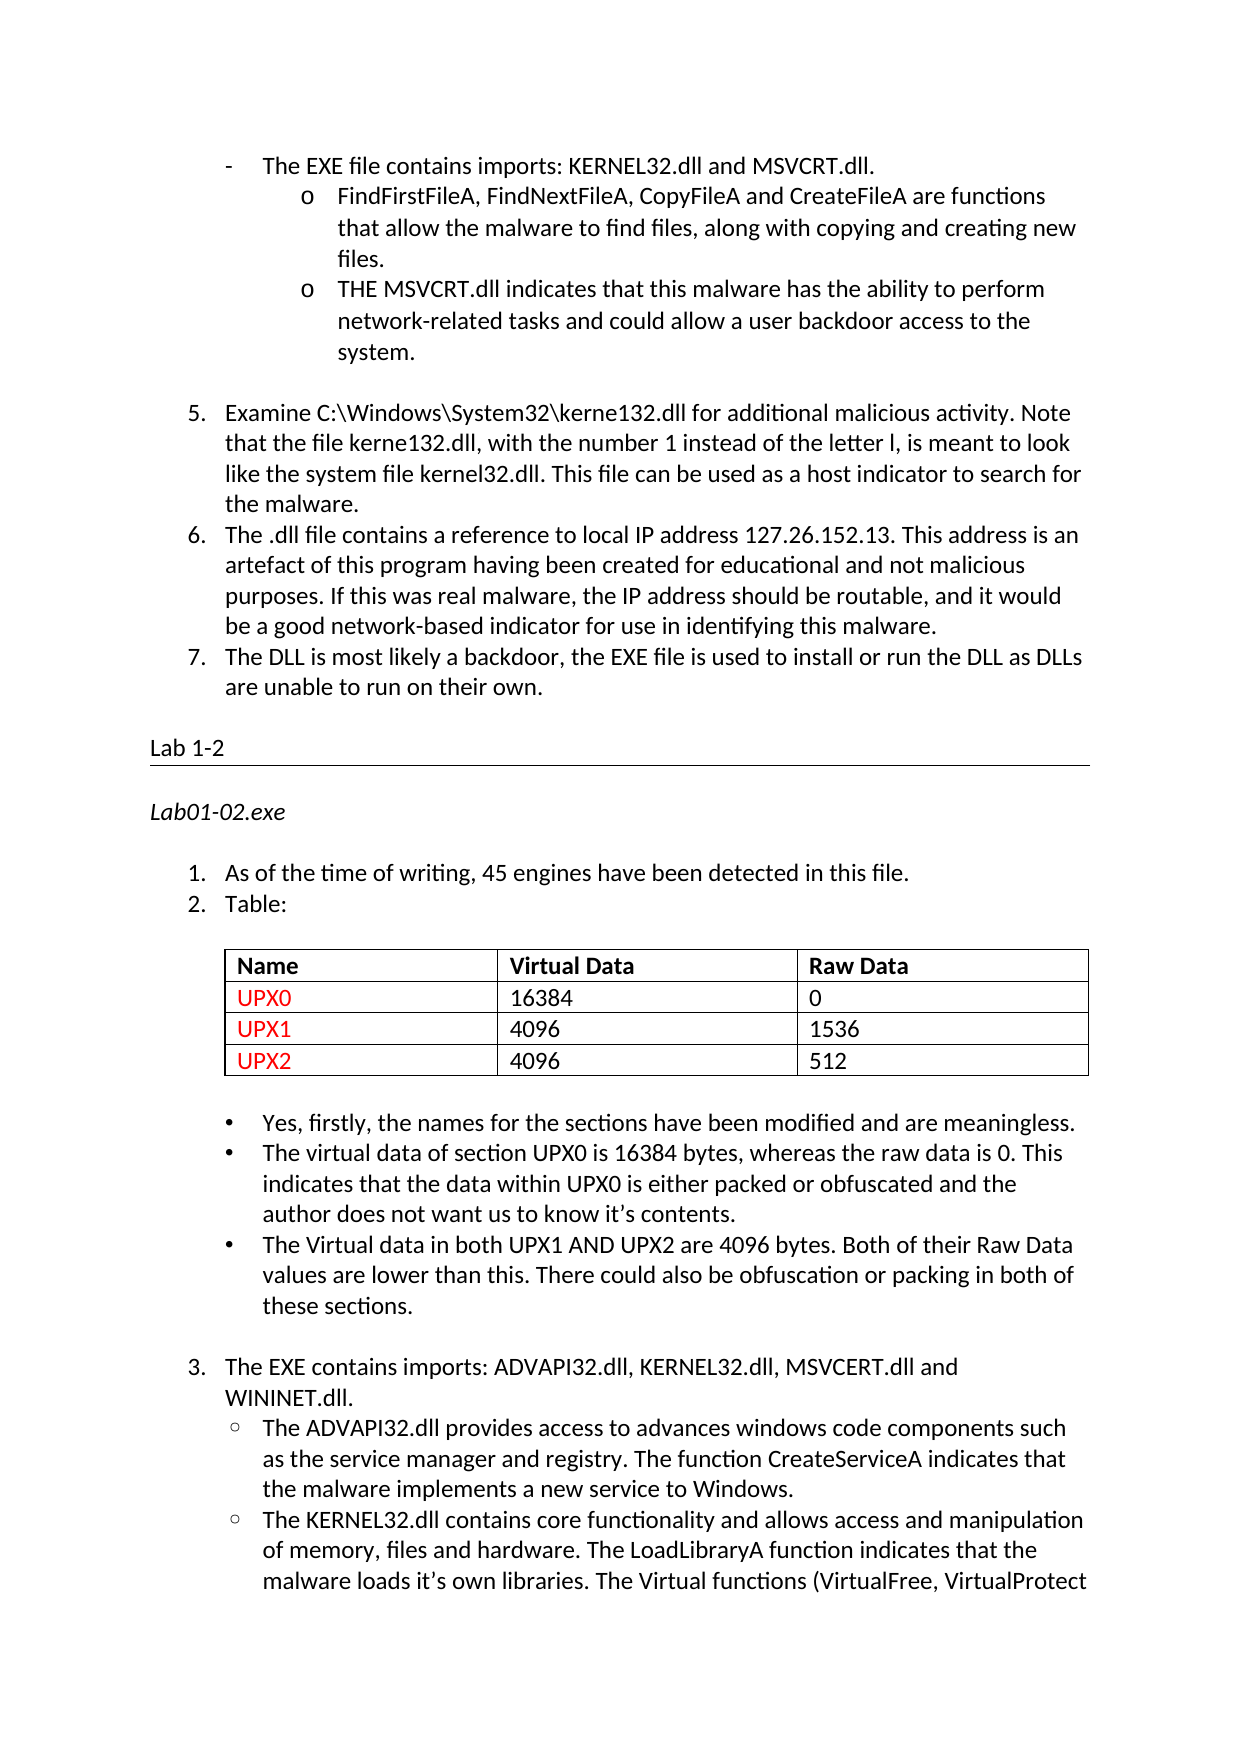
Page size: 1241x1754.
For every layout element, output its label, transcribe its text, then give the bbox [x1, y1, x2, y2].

table_cell UPX0 [226, 982, 497, 1012]
table_cell 4096 [498, 1045, 797, 1075]
table_cell 4096 [498, 1013, 797, 1044]
list The EXE contains imports: ADVAPI32.dll, KERNEL32.dll, MSVCERT.dll and WININET.dll. [187, 1351, 1090, 1412]
list Yes, firstly, the names for the sections have been modified and are meaningless. [225, 1107, 1090, 1137]
list The Virtual data in both UPX1 AND UPX2 are 4096 bytes. Both of their Raw Data values are lower than this. There could also be obfuscation or packing in both of these sections. [225, 1229, 1090, 1321]
table_cell 0 [798, 982, 1088, 1012]
list THE MSVCRT.dll indicates that this malware has the ability to perform network-related tasks and could allow a user backdoor access to the system. [300, 273, 1090, 366]
list As of the time of writing, 45 engines have been detected in this file. [187, 858, 1090, 888]
table_cell UPX2 [226, 1045, 497, 1075]
list Table: [187, 888, 1090, 919]
list The EXE file contains imports: KERNEL32.dll and MSVCRT.dll. [225, 150, 1090, 181]
table_header Name [226, 950, 497, 981]
table_cell 512 [798, 1045, 1088, 1075]
list The ADVAPI32.dll provides access to advances windows code components such as the service manager and registry. The function CreateServiceA indicates that the malware implements a new service to Windows. [225, 1412, 1090, 1504]
list The DLL is most likely a backdoor, the EXE file is used to install or run the DLL as DLLs are unable to run on their own. [187, 641, 1090, 702]
list The .dll file contains a reference to local IP address 127.26.152.13. This address is an artefact of this program having been created for educational and not malicious purposes. If this was real malware, the IP address should be routable, and it would be a good network-based indicator for use in identifying this malware. [187, 519, 1090, 641]
list FindFirstFileA, FindNextFileA, CopyFileA and CreateFileA are functions that allow the malware to find files, along with copying and creating new files. [300, 181, 1090, 273]
list The virtual data of section UPX0 is 16384 bytes, whereas the raw data is 0. This indicates that the data within UPX0 is either packed or obfuscated and the author does not want us to know it’s contents. [225, 1137, 1090, 1229]
table_header Virtual Data [498, 950, 797, 981]
list The KERNEL32.dll contains core functionality and allows access and manipulation of memory, files and hardware. The LoadLibraryA function indicates that the malware loads it’s own libraries. The Virtual functions (VirtualFree, VirtualProtect [225, 1504, 1090, 1595]
text Lab01-02.exe [150, 797, 1090, 827]
list Examine C:\Windows\System32\kerne132.dll for additional malicious activity. Note that the file kerne132.dll, with the number 1 instead of the letter l, is meant to look like the system file kernel32.dll. This file can be used as a host indicator to search for the malware. [187, 397, 1090, 519]
table_cell UPX1 [226, 1013, 497, 1044]
table_header Raw Data [798, 950, 1088, 981]
text Lab 1-2 [150, 732, 1090, 765]
table_cell 16384 [498, 982, 797, 1012]
table_cell 1536 [798, 1013, 1088, 1044]
